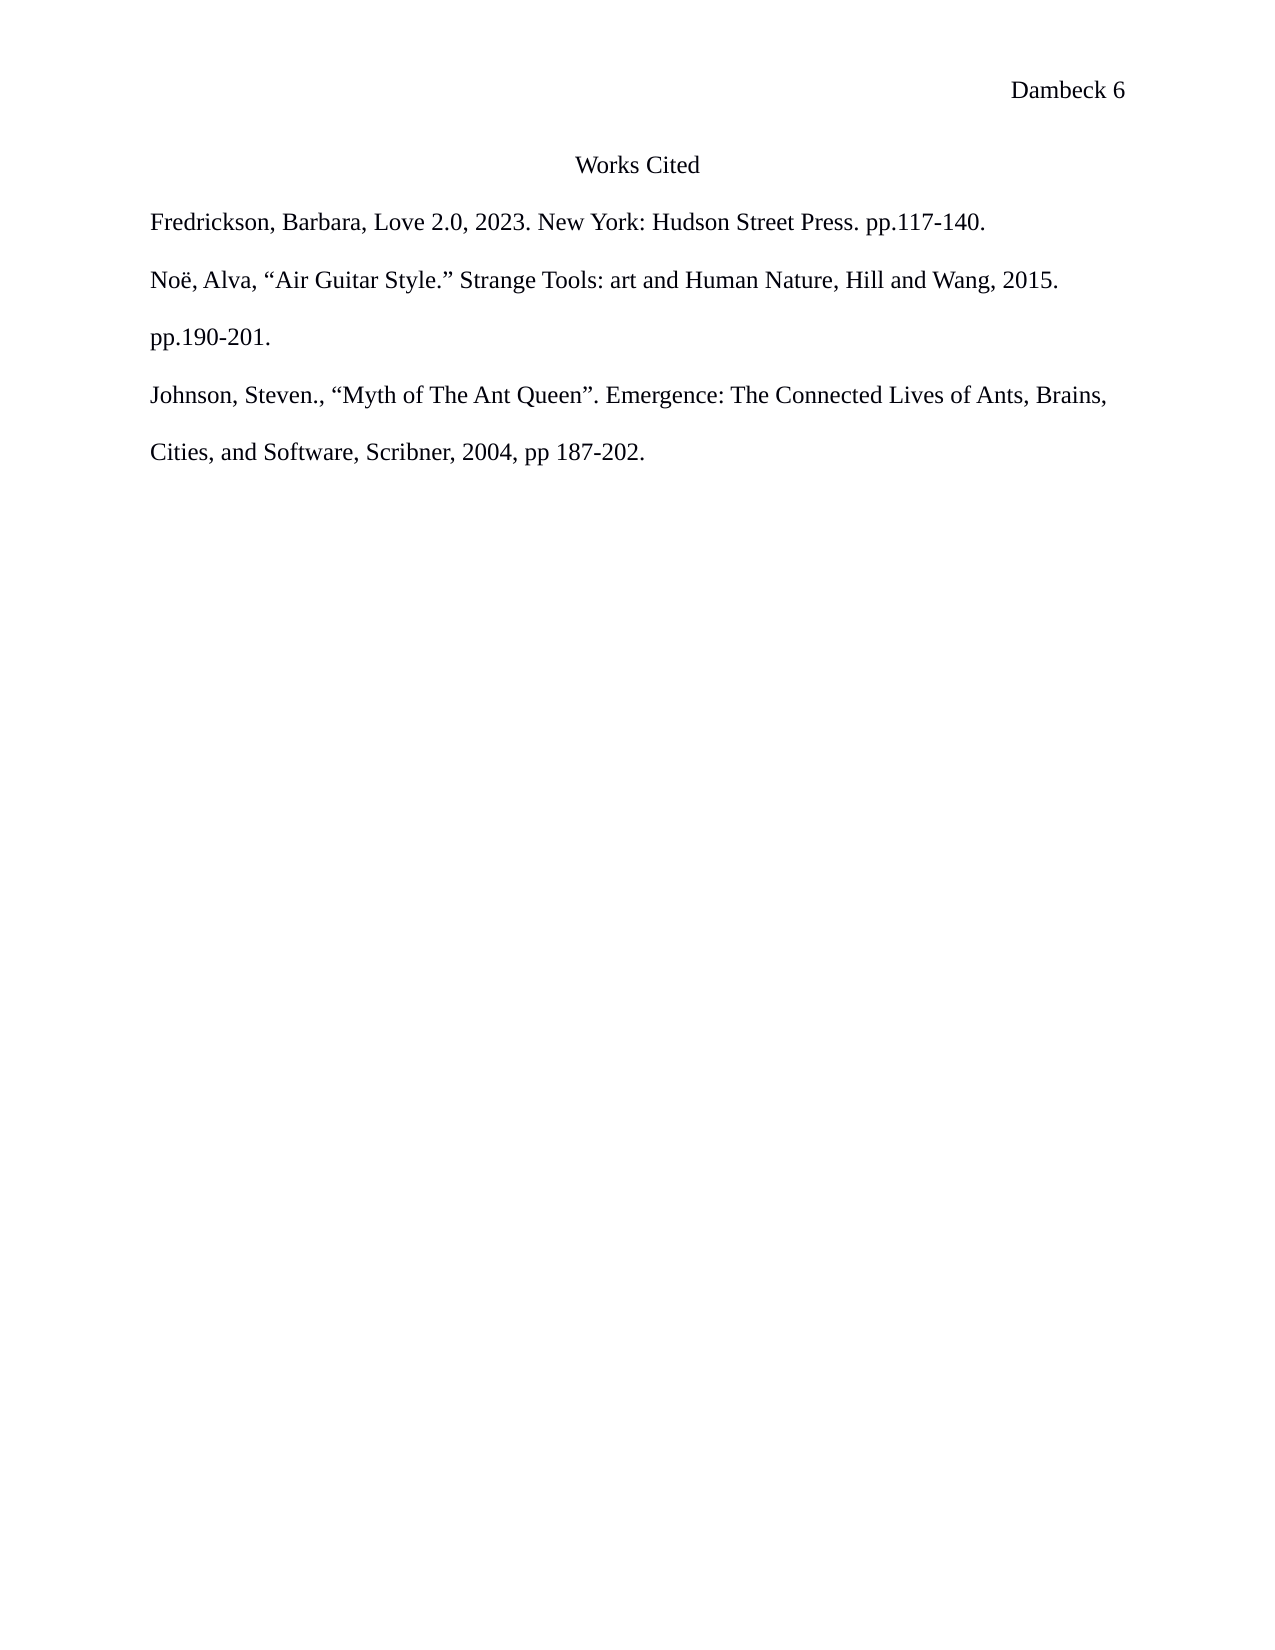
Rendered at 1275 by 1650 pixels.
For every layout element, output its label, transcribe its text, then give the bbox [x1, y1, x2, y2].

text Fredrickson, Barbara, Love 2.0, 2023. New York: Hudson Street Press. pp.117-140. [150, 207, 1125, 236]
text Noë, Alva, “Air Guitar Style.” Strange Tools: art and Human Nature, Hill and Wang, 2015. pp.190-201. [150, 265, 1125, 351]
title Works Cited [150, 150, 1125, 179]
text Johnson, Steven., “Myth of The Ant Queen”. Emergence: The Connected Lives of Ants, Brains, Cities, and Software, Scribner, 2004, pp 187-202. [150, 380, 1125, 466]
